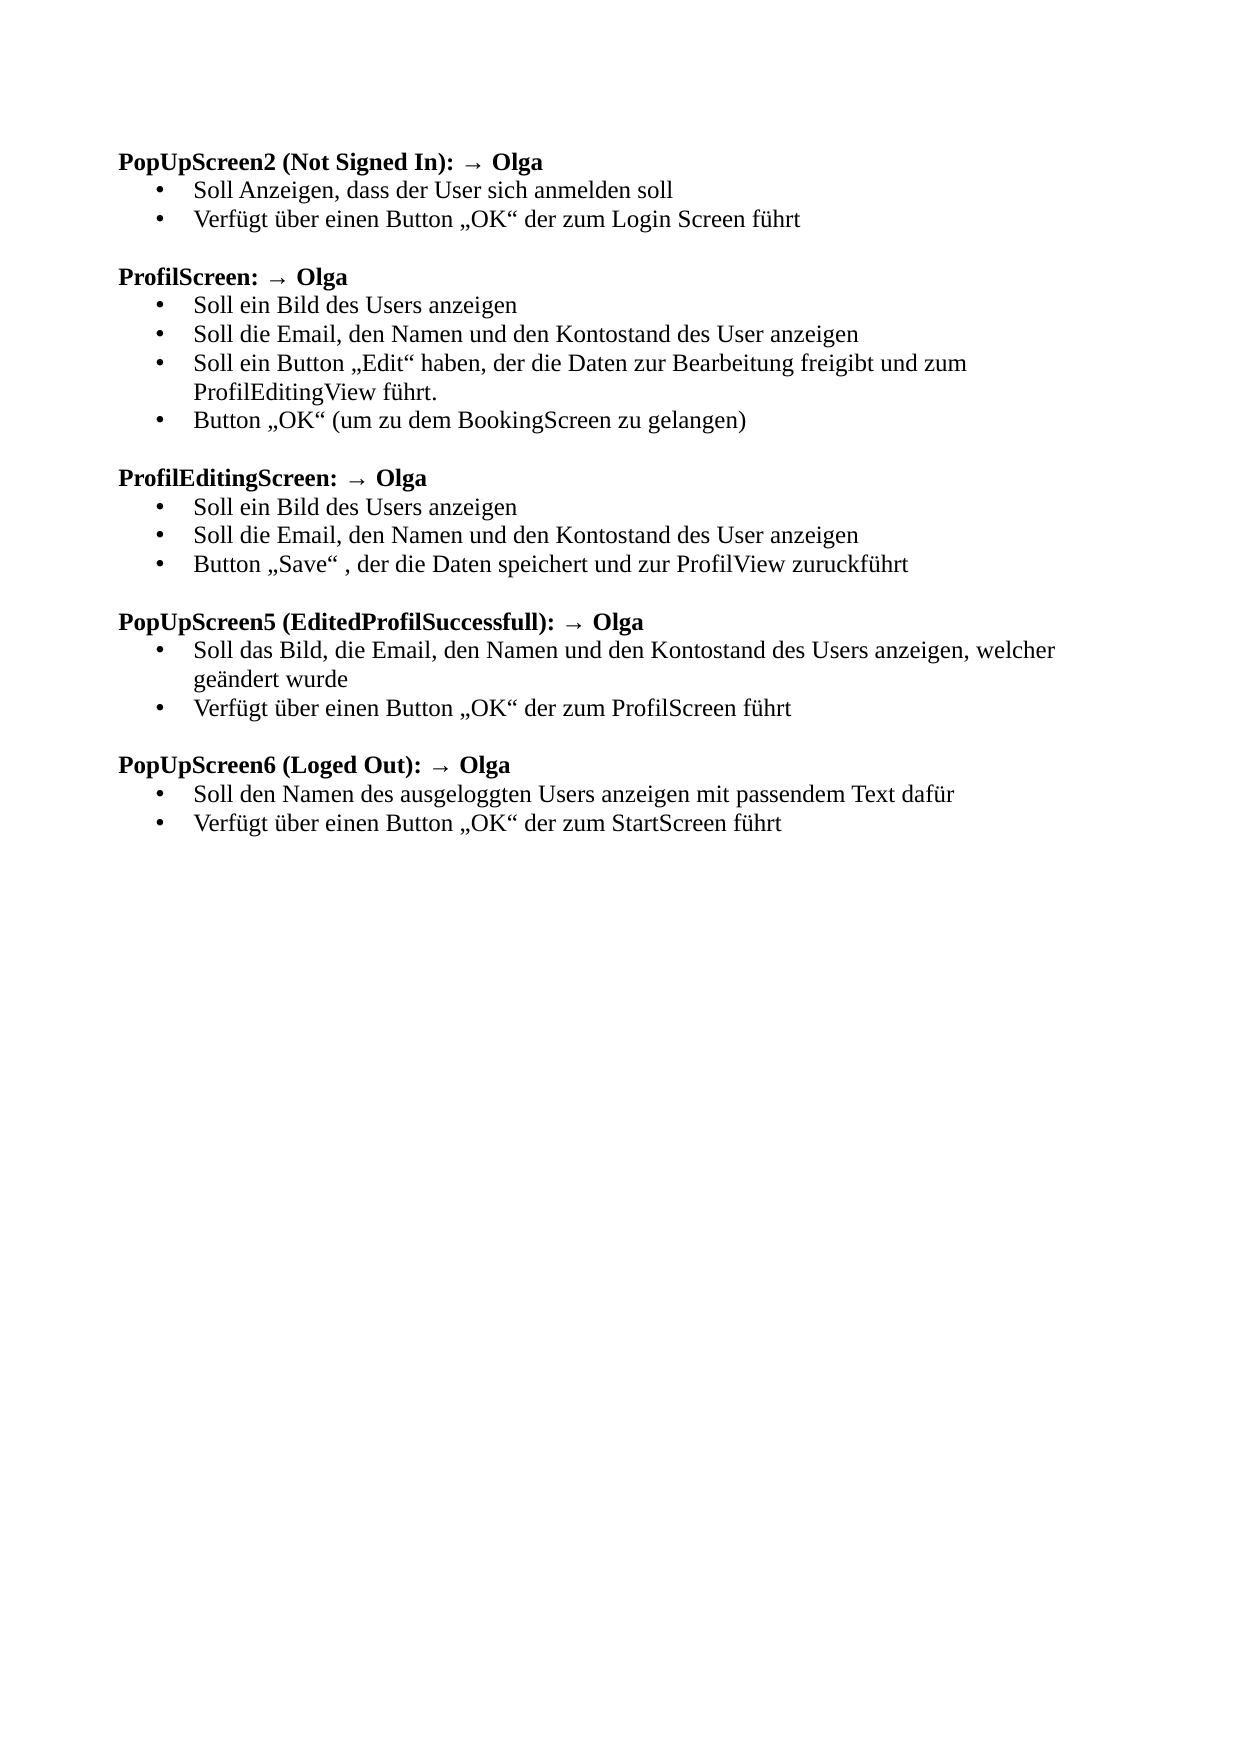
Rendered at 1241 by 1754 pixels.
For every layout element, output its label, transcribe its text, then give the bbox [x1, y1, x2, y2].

list Soll den Namen des ausgeloggten Users anzeigen mit passendem Text dafür [156, 779, 1122, 808]
list Soll die Email, den Namen und den Kontostand des User anzeigen [156, 319, 1122, 348]
list Soll ein Bild des Users anzeigen [156, 291, 1122, 319]
list Verfügt über einen Button „OK“ der zum Login Screen führt [156, 204, 1122, 233]
text PopUpScreen5 (EditedProfilSuccessfull): → Olga [118, 607, 1122, 636]
text ProfilEditingScreen: → Olga [118, 463, 1122, 492]
text PopUpScreen6 (Loged Out): → Olga [118, 751, 1122, 779]
list Button „OK“ (um zu dem BookingScreen zu gelangen) [156, 406, 1122, 434]
list Soll das Bild, die Email, den Namen und den Kontostand des Users anzeigen, welcher geändert wurde [156, 636, 1122, 693]
text ProfilScreen: → Olga [118, 262, 1122, 291]
list Verfügt über einen Button „OK“ der zum StartScreen führt [156, 808, 1122, 837]
text PopUpScreen2 (Not Signed In): → Olga [118, 147, 1122, 176]
list Button „Save“ , der die Daten speichert und zur ProfilView zuruckführt [156, 549, 1122, 578]
list Soll ein Button „Edit“ haben, der die Daten zur Bearbeitung freigibt und zum ProfilEditingView führt. [156, 348, 1122, 406]
list Soll ein Bild des Users anzeigen [156, 492, 1122, 521]
list Verfügt über einen Button „OK“ der zum ProfilScreen führt [156, 693, 1122, 722]
list Soll die Email, den Namen und den Kontostand des User anzeigen [156, 521, 1122, 549]
list Soll Anzeigen, dass der User sich anmelden soll [156, 176, 1122, 204]
